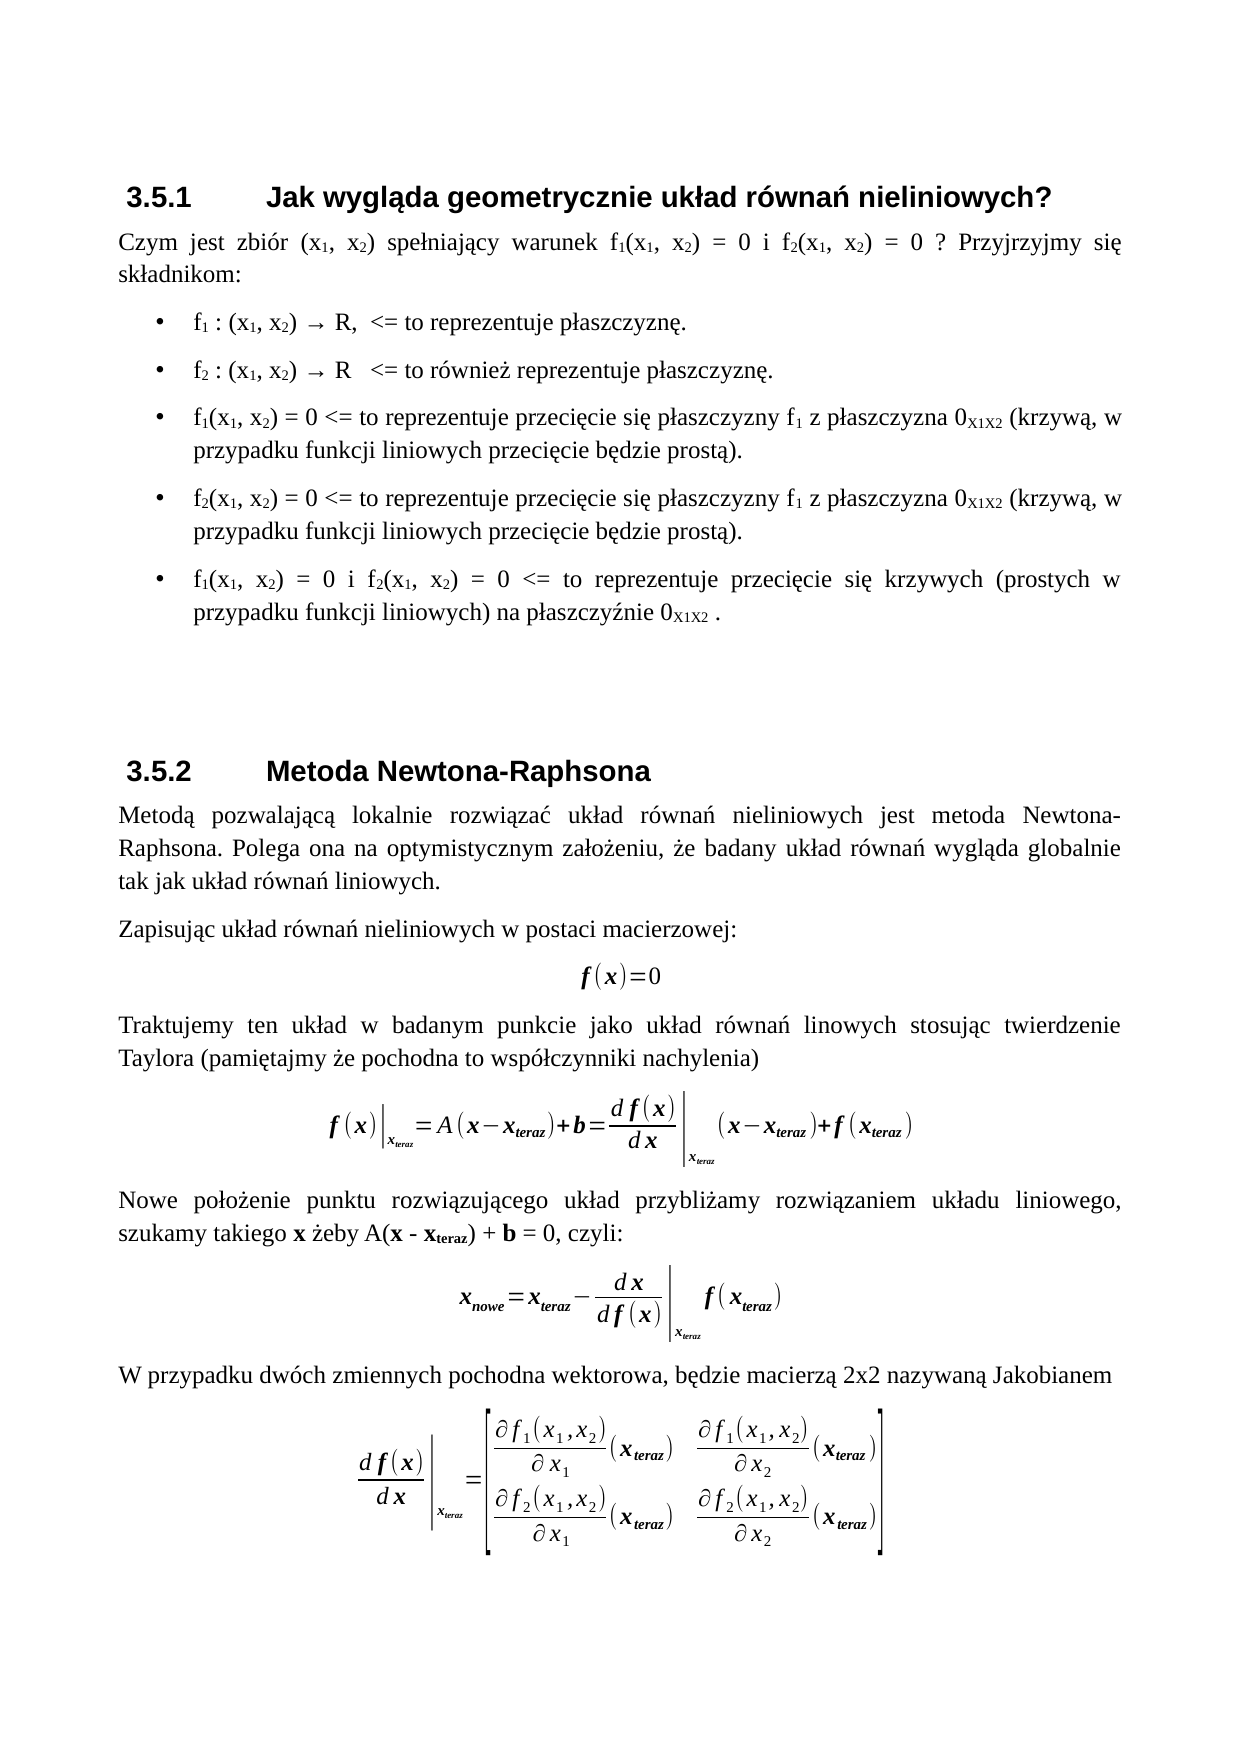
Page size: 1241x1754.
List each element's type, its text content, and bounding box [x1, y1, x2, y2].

list f1(x1, x2) = 0 <= to reprezentuje przecięcie się płaszczyzny f1 z płaszczyzna 0X1X2 (krzywą, w przypadku funkcji liniowych przecięcie będzie prostą). [156, 402, 1122, 464]
list f1(x1, x2) = 0 i f2(x1, x2) = 0 <= to reprezentuje przecięcie się krzywych (prostych w przypadku funkcji liniowych) na płaszczyźnie 0X1X2 . [156, 564, 1122, 625]
text W przypadku dwóch zmiennych pochodna wektorowa, będzie macierzą 2x2 nazywaną Jakobianem [118, 1360, 1122, 1389]
list f1 : (x1, x2) → R, <= to reprezentuje płaszczyznę. [156, 307, 1122, 336]
text Traktujemy ten układ w badanym punkcie jako układ równań linowych stosując twierdzenie Taylora (pamiętajmy że pochodna to współczynniki nachylenia) [118, 1010, 1122, 1072]
text Zapisując układ równań nieliniowych w postaci macierzowej: [118, 914, 1122, 943]
text Czym jest zbiór (x1, x2) spełniający warunek f1(x1, x2) = 0 i f2(x1, x2) = 0 ? Przyjrzyjmy się składnikom: [118, 227, 1122, 288]
subtitle Jak wygląda geometrycznie układ równań nieliniowych? [118, 180, 1122, 214]
text Nowe położenie punktu rozwiązującego układ przybliżamy rozwiązaniem układu liniowego, szukamy takiego x żeby A(x - xteraz) + b = 0, czyli: [118, 1185, 1122, 1247]
list f2 : (x1, x2) → R <= to również reprezentuje płaszczyznę. [156, 355, 1122, 383]
text Metodą pozwalającą lokalnie rozwiązać układ równań nieliniowych jest metoda Newtona-Raphsona. Polega ona na optymistycznym założeniu, że badany układ równań wygląda globalnie tak jak układ równań liniowych. [118, 800, 1122, 895]
subtitle Metoda Newtona-Raphsona [118, 754, 1122, 788]
list f2(x1, x2) = 0 <= to reprezentuje przecięcie się płaszczyzny f1 z płaszczyzna 0X1X2 (krzywą, w przypadku funkcji liniowych przecięcie będzie prostą). [156, 483, 1122, 545]
